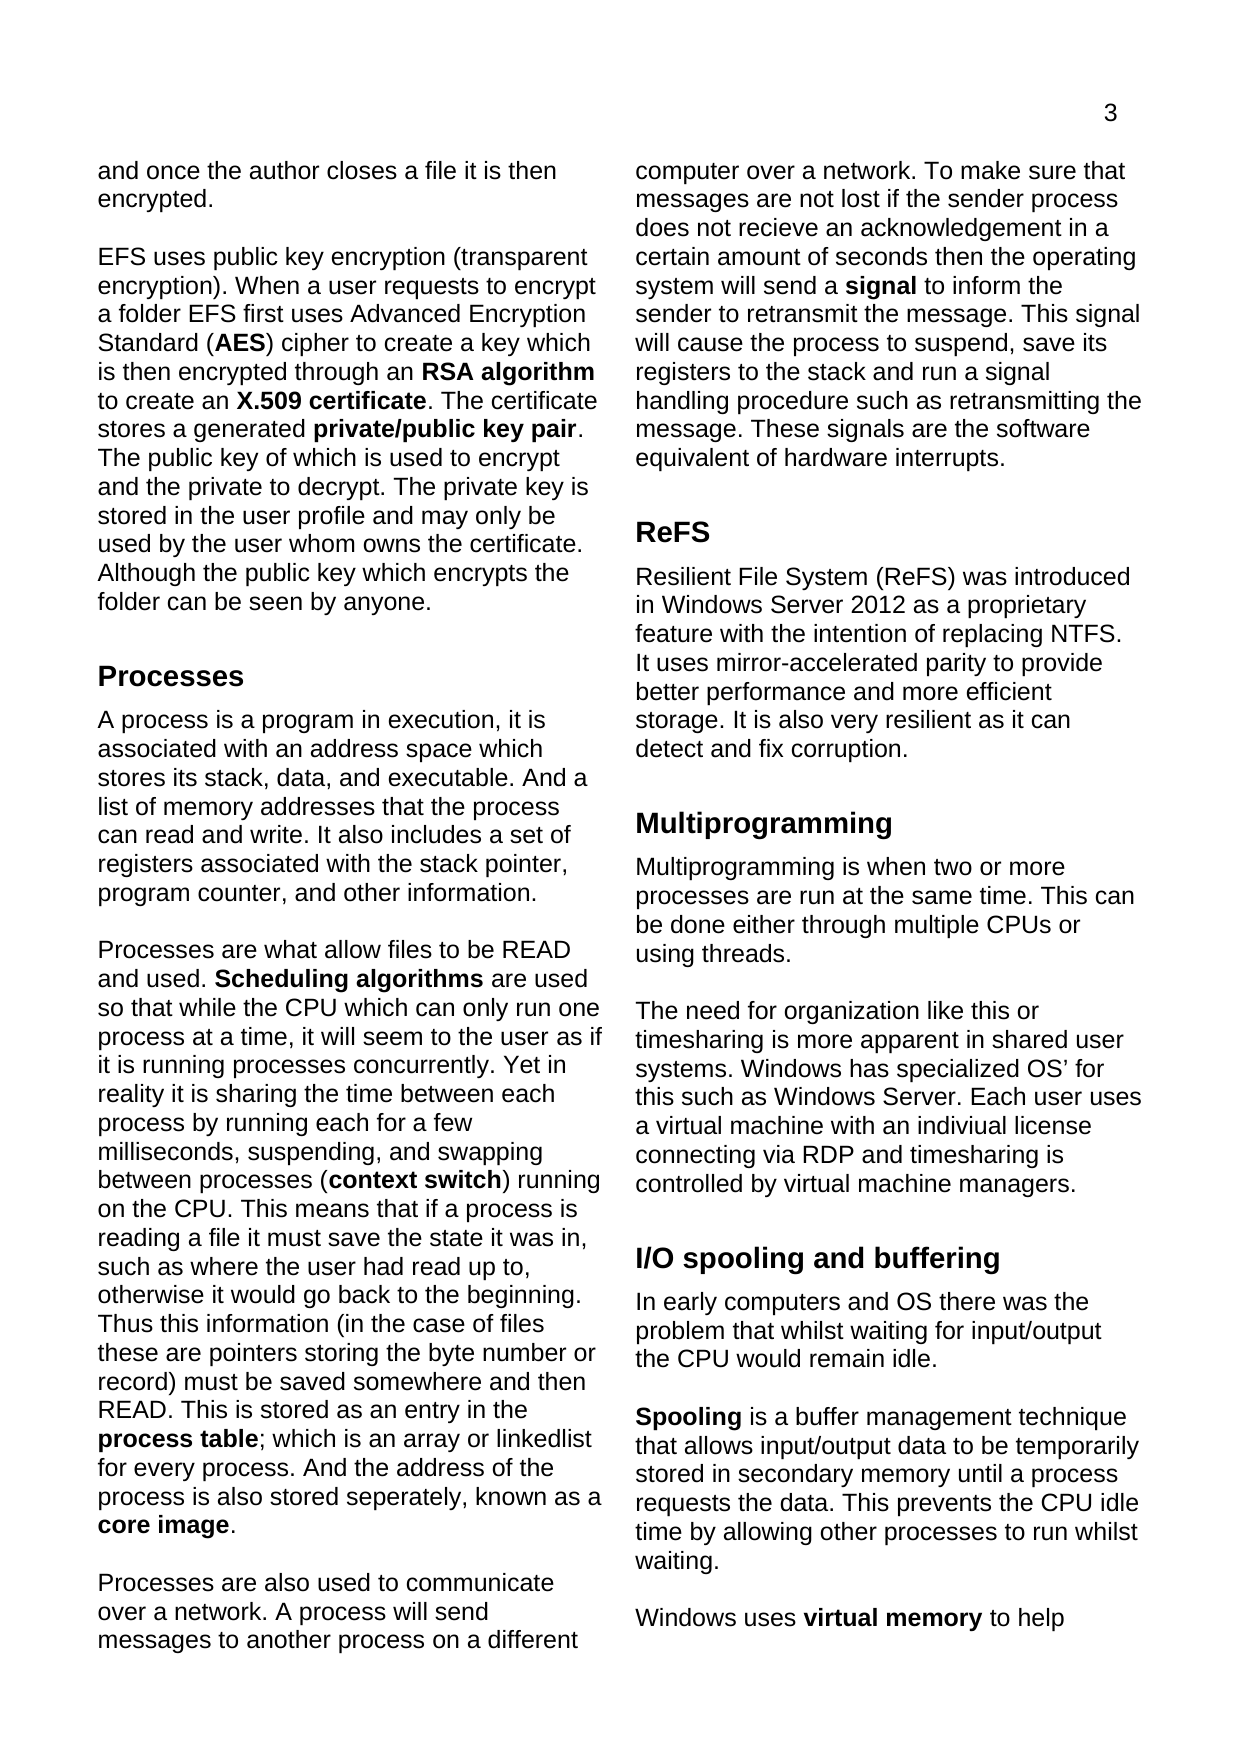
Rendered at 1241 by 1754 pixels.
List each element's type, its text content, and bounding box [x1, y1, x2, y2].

subtitle Multiprogramming [635, 806, 1143, 840]
text The need for organization like this or timesharing is more apparent in shared user systems. Windows has specialized OS’ for this such as Windows Server. Each user uses a virtual machine with an indiviual license connecting via RDP and timesharing is controlled by virtual machine managers. [635, 996, 1143, 1197]
text Processes are what allow files to be READ and used. Scheduling algorithms are used so that while the CPU which can only run one process at a time, it will seem to the user as if it is running processes concurrently. Yet in reality it is sharing the time between each process by running each for a few milliseconds, suspending, and swapping between processes (context switch) running on the CPU. This means that if a process is reading a file it must save the state it was in, such as where the user had read up to, otherwise it would go back to the beginning. Thus this information (in the case of files these are pointers storing the byte number or record) must be saved somewhere and then READ. This is stored as an entry in the process table; which is an array or linkedlist for every process. And the address of the process is also stored seperately, known as a core image. [97, 935, 605, 1539]
text and once the author closes a file it is then encrypted. [97, 156, 605, 213]
text A process is a program in execution, it is associated with an address space which stores its stack, data, and executable. And a list of memory addresses that the process can read and write. It also includes a set of registers associated with the stack pointer, program counter, and other information. [97, 705, 605, 907]
text In early computers and OS there was the problem that whilst waiting for input/output the CPU would remain idle. [635, 1287, 1143, 1373]
subtitle ReFS [635, 515, 1143, 549]
text computer over a network. To make sure that messages are not lost if the sender process does not recieve an acknowledgement in a certain amount of seconds then the operating system will send a signal to inform the sender to retransmit the message. This signal will cause the process to suspend, save its registers to the stack and run a signal handling procedure such as retransmitting the message. These signals are the software equivalent of hardware interrupts. [635, 156, 1143, 472]
text Resilient File System (ReFS) was introduced in Windows Server 2012 as a proprietary feature with the intention of replacing NTFS. It uses mirror-accelerated parity to provide better performance and more efficient storage. It is also very resilient as it can detect and fix corruption. [635, 562, 1143, 763]
text Multiprogramming is when two or more processes are run at the same time. This can be done either through multiple CPUs or using threads. [635, 852, 1143, 967]
text Spooling is a buffer management technique that allows input/output data to be temporarily stored in secondary memory until a process requests the data. This prevents the CPU idle time by allowing other processes to run whilst waiting. [635, 1402, 1143, 1574]
text Windows uses virtual memory to help [635, 1603, 1143, 1632]
text EFS uses public key encryption (transparent encryption). When a user requests to encrypt a folder EFS first uses Advanced Encryption Standard (AES) cipher to create a key which is then encrypted through an RSA algorithm to create an X.509 certificate. The certificate stores a generated private/public key pair. The public key of which is used to encrypt and the private to decrypt. The private key is stored in the user profile and may only be used by the user whom owns the certificate. Although the public key which encrypts the folder can be seen by anyone. [97, 242, 605, 616]
subtitle I/O spooling and buffering [635, 1241, 1143, 1274]
text Processes are also used to communicate over a network. A process will send messages to another process on a different [97, 1568, 605, 1654]
subtitle Processes [97, 659, 605, 693]
